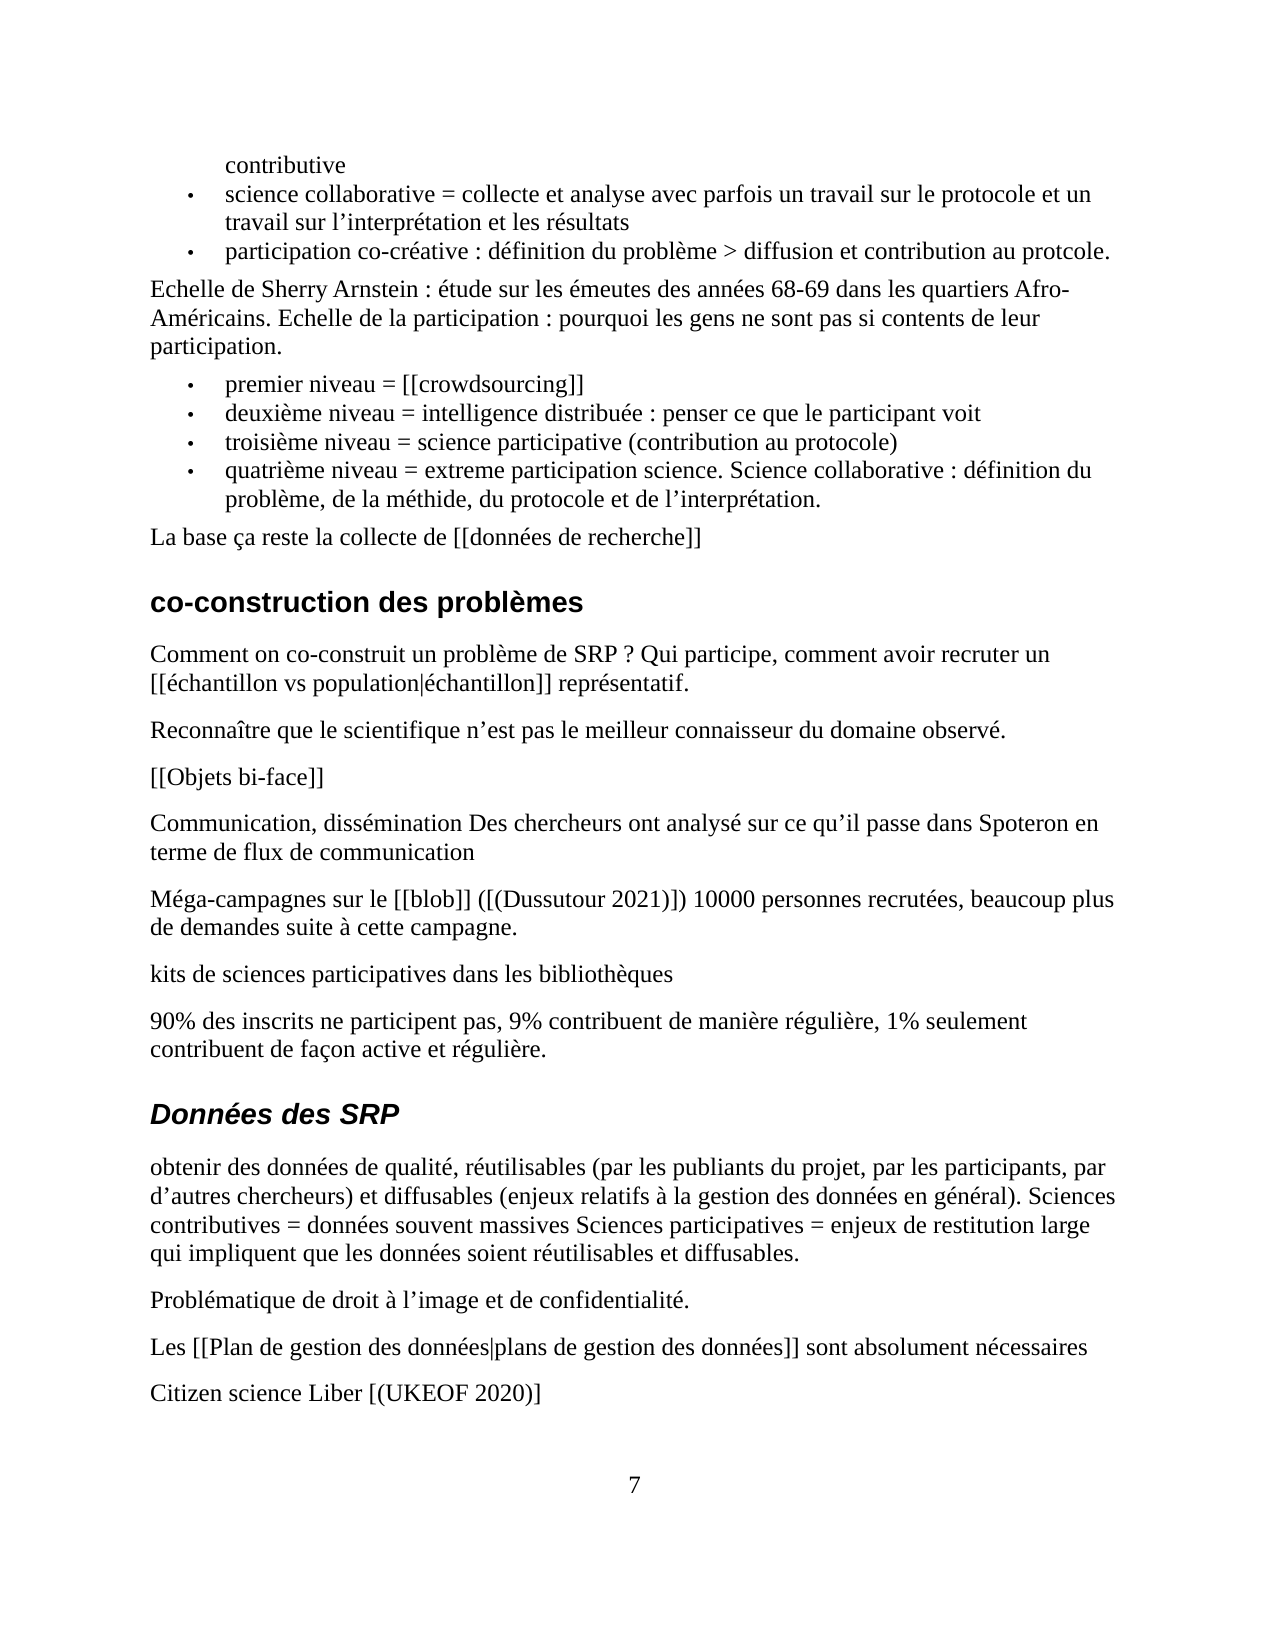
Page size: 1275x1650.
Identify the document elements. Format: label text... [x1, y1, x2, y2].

text Comment on co-construit un problème de SRP ? Qui participe, comment avoir recruter un [[échantillon vs population|échantillon]] représentatif. [150, 639, 1125, 697]
text Les [[Plan de gestion des données|plans de gestion des données]] sont absolument nécessaires [150, 1332, 1125, 1361]
text 90% des inscrits ne participent pas, 9% contribuent de manière régulière, 1% seulement contribuent de façon active et régulière. [150, 1006, 1125, 1063]
list troisième niveau = science participative (contribution au protocole) [187, 427, 1125, 455]
text kits de sciences participatives dans les bibliothèques [150, 959, 1125, 988]
text [[Objets bi-face]] [150, 762, 1125, 790]
list participation co-créative : définition du problème > diffusion et contribution au protcole. [187, 236, 1125, 265]
text Communication, dissémination Des chercheurs ont analysé sur ce qu’il passe dans Spoteron en terme de flux de communication [150, 808, 1125, 866]
text Echelle de Sherry Arnstein : étude sur les émeutes des années 68-69 dans les quartiers Afro-Américains. Echelle de la participation : pourquoi les gens ne sont pas si contents de leur participation. [150, 274, 1125, 360]
subtitle Données des SRP [150, 1097, 1125, 1131]
subtitle co-construction des problèmes [150, 584, 1125, 618]
list science collaborative = collecte et analyse avec parfois un travail sur le protocole et un travail sur l’interprétation et les résultats [187, 179, 1125, 236]
text Méga-campagnes sur le [[blob]] ([(Dussutour 2021)]) 10000 personnes recrutées, beaucoup plus de demandes suite à cette campagne. [150, 884, 1125, 941]
text Reconnaître que le scientifique n’est pas le meilleur connaisseur du domaine observé. [150, 715, 1125, 744]
list premier niveau = [[crowdsourcing]] [187, 369, 1125, 398]
text La base ça reste la collecte de [[données de recherche]] [150, 522, 1125, 551]
list quatrième niveau = extreme participation science. Science collaborative : définition du problème, de la méthide, du protocole et de l’interprétation. [187, 455, 1125, 513]
text Citizen science Liber [(UKEOF 2020)] [150, 1378, 1125, 1407]
text Problématique de droit à l’image et de confidentialité. [150, 1285, 1125, 1314]
list deuxième niveau = intelligence distribuée : penser ce que le participant voit [187, 398, 1125, 427]
list contributive [187, 150, 1125, 179]
text obtenir des données de qualité, réutilisables (par les publiants du projet, par les participants, par d’autres chercheurs) et diffusables (enjeux relatifs à la gestion des données en général). Sciences contributives = données souvent massives Sciences participatives = enjeux de restitution large qui impliquent que les données soient réutilisables et diffusables. [150, 1152, 1125, 1267]
